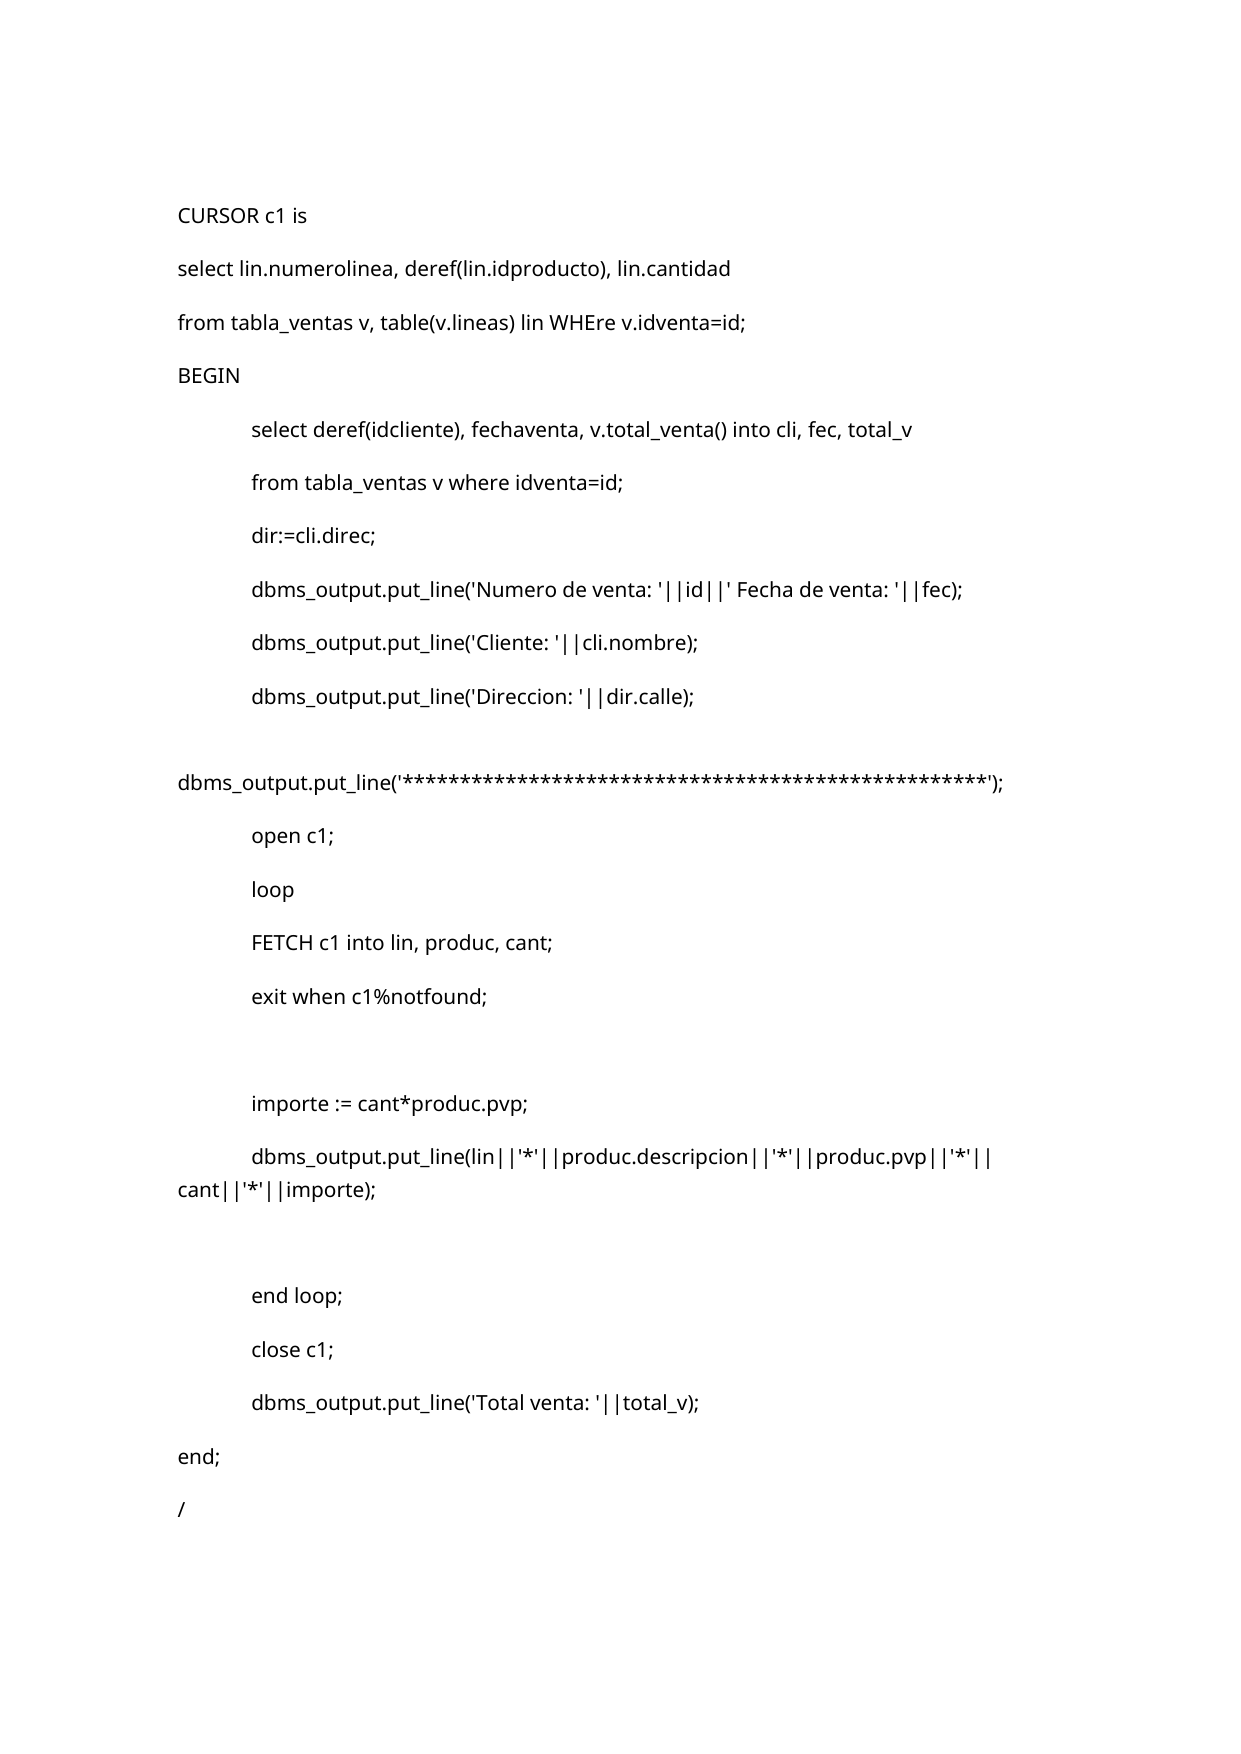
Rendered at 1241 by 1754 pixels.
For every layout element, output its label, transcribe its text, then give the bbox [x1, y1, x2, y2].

text BEGIN [177, 361, 1063, 390]
text select deref(idcliente), fechaventa, v.total_venta() into cli, fec, total_v [177, 415, 1063, 443]
text dir:=cli.direc; [177, 522, 1063, 550]
text CURSOR c1 is [177, 201, 1063, 229]
text loop [177, 875, 1063, 903]
text / [177, 1495, 1063, 1524]
text dbms_output.put_line('Total venta: '||total_v); [177, 1388, 1063, 1417]
text close c1; [177, 1335, 1063, 1363]
text from tabla_ventas v where idventa=id; [177, 468, 1063, 497]
text dbms_output.put_line('***************************************************'); [177, 735, 1063, 796]
text from tabla_ventas v, table(v.lineas) lin WHEre v.idventa=id; [177, 308, 1063, 336]
text open c1; [177, 821, 1063, 850]
text dbms_output.put_line('Numero de venta: '||id||' Fecha de venta: '||fec); [177, 575, 1063, 603]
text dbms_output.put_line(lin||'*'||produc.descripcion||'*'||produc.pvp||'*'||cant||'*'||importe); [177, 1142, 1063, 1203]
text end; [177, 1442, 1063, 1470]
text select lin.numerolinea, deref(lin.idproducto), lin.cantidad [177, 254, 1063, 283]
text importe := cant*produc.pvp; [177, 1089, 1063, 1117]
text FETCH c1 into lin, produc, cant; [177, 928, 1063, 957]
text dbms_output.put_line('Cliente: '||cli.nombre); [177, 628, 1063, 657]
text dbms_output.put_line('Direccion: '||dir.calle); [177, 682, 1063, 710]
text end loop; [177, 1282, 1063, 1310]
text exit when c1%notfound; [177, 982, 1063, 1010]
